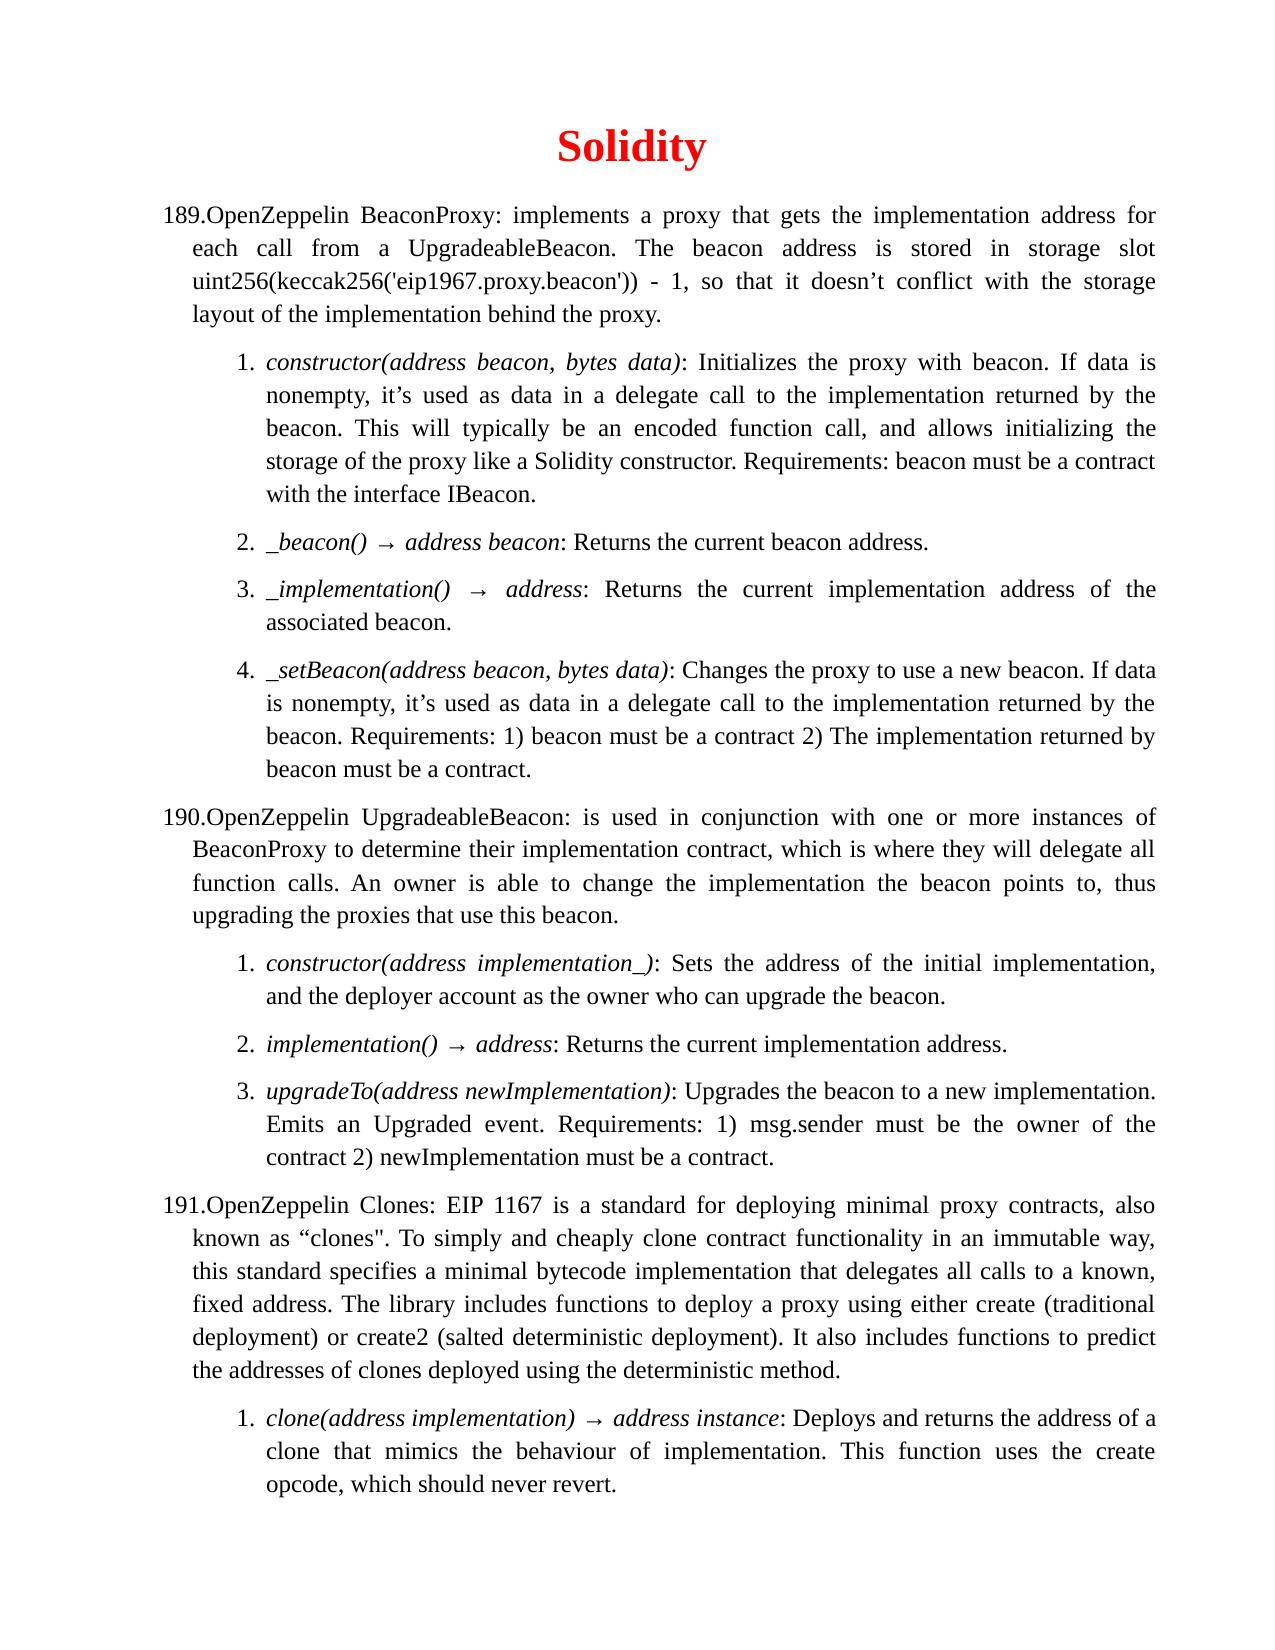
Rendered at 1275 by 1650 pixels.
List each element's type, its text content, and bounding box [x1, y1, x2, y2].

list _implementation() → address: Returns the current implementation address of the associated beacon. [236, 574, 1157, 636]
list OpenZeppelin UpgradeableBeacon: is used in conjunction with one or more instances of BeaconProxy to determine their implementation contract, which is where they will delegate all function calls. An owner is able to change the implementation the beacon points to, thus upgrading the proxies that use this beacon. [162, 802, 1157, 929]
list clone(address implementation) → address instance: Deploys and returns the address of a clone that mimics the behaviour of implementation. This function uses the create opcode, which should never revert. [236, 1403, 1157, 1498]
list _beacon() → address beacon: Returns the current beacon address. [236, 527, 1157, 555]
list OpenZeppelin BeaconProxy: implements a proxy that gets the implementation address for each call from a UpgradeableBeacon. The beacon address is stored in storage slot uint256(keccak256('eip1967.proxy.beacon')) - 1, so that it doesn’t conflict with the storage layout of the implementation behind the proxy. [162, 200, 1157, 328]
list implementation() → address: Returns the current implementation address. [236, 1029, 1157, 1058]
list constructor(address beacon, bytes data): Initializes the proxy with beacon. If data is nonempty, it’s used as data in a delegate call to the implementation returned by the beacon. This will typically be an encoded function call, and allows initializing the storage of the proxy like a Solidity constructor. Requirements: beacon must be a contract with the interface IBeacon. [236, 347, 1157, 508]
list upgradeTo(address newImplementation): Upgrades the beacon to a new implementation. Emits an Upgraded event. Requirements: 1) msg.sender must be the owner of the contract 2) newImplementation must be a contract. [236, 1076, 1157, 1171]
list _setBeacon(address beacon, bytes data): Changes the proxy to use a new beacon. If data is nonempty, it’s used as data in a delegate call to the implementation returned by the beacon. Requirements: 1) beacon must be a contract 2) The implementation returned by beacon must be a contract. [236, 655, 1157, 783]
list OpenZeppelin Clones: EIP 1167 is a standard for deploying minimal proxy contracts, also known as “clones". To simply and cheaply clone contract functionality in an immutable way, this standard specifies a minimal bytecode implementation that delegates all calls to a known, fixed address. The library includes functions to deploy a proxy using either create (traditional deployment) or create2 (salted deterministic deployment). It also includes functions to predict the addresses of clones deployed using the deterministic method. [162, 1190, 1157, 1384]
list constructor(address implementation_): Sets the address of the initial implementation, and the deployer account as the owner who can upgrade the beacon. [236, 948, 1157, 1010]
